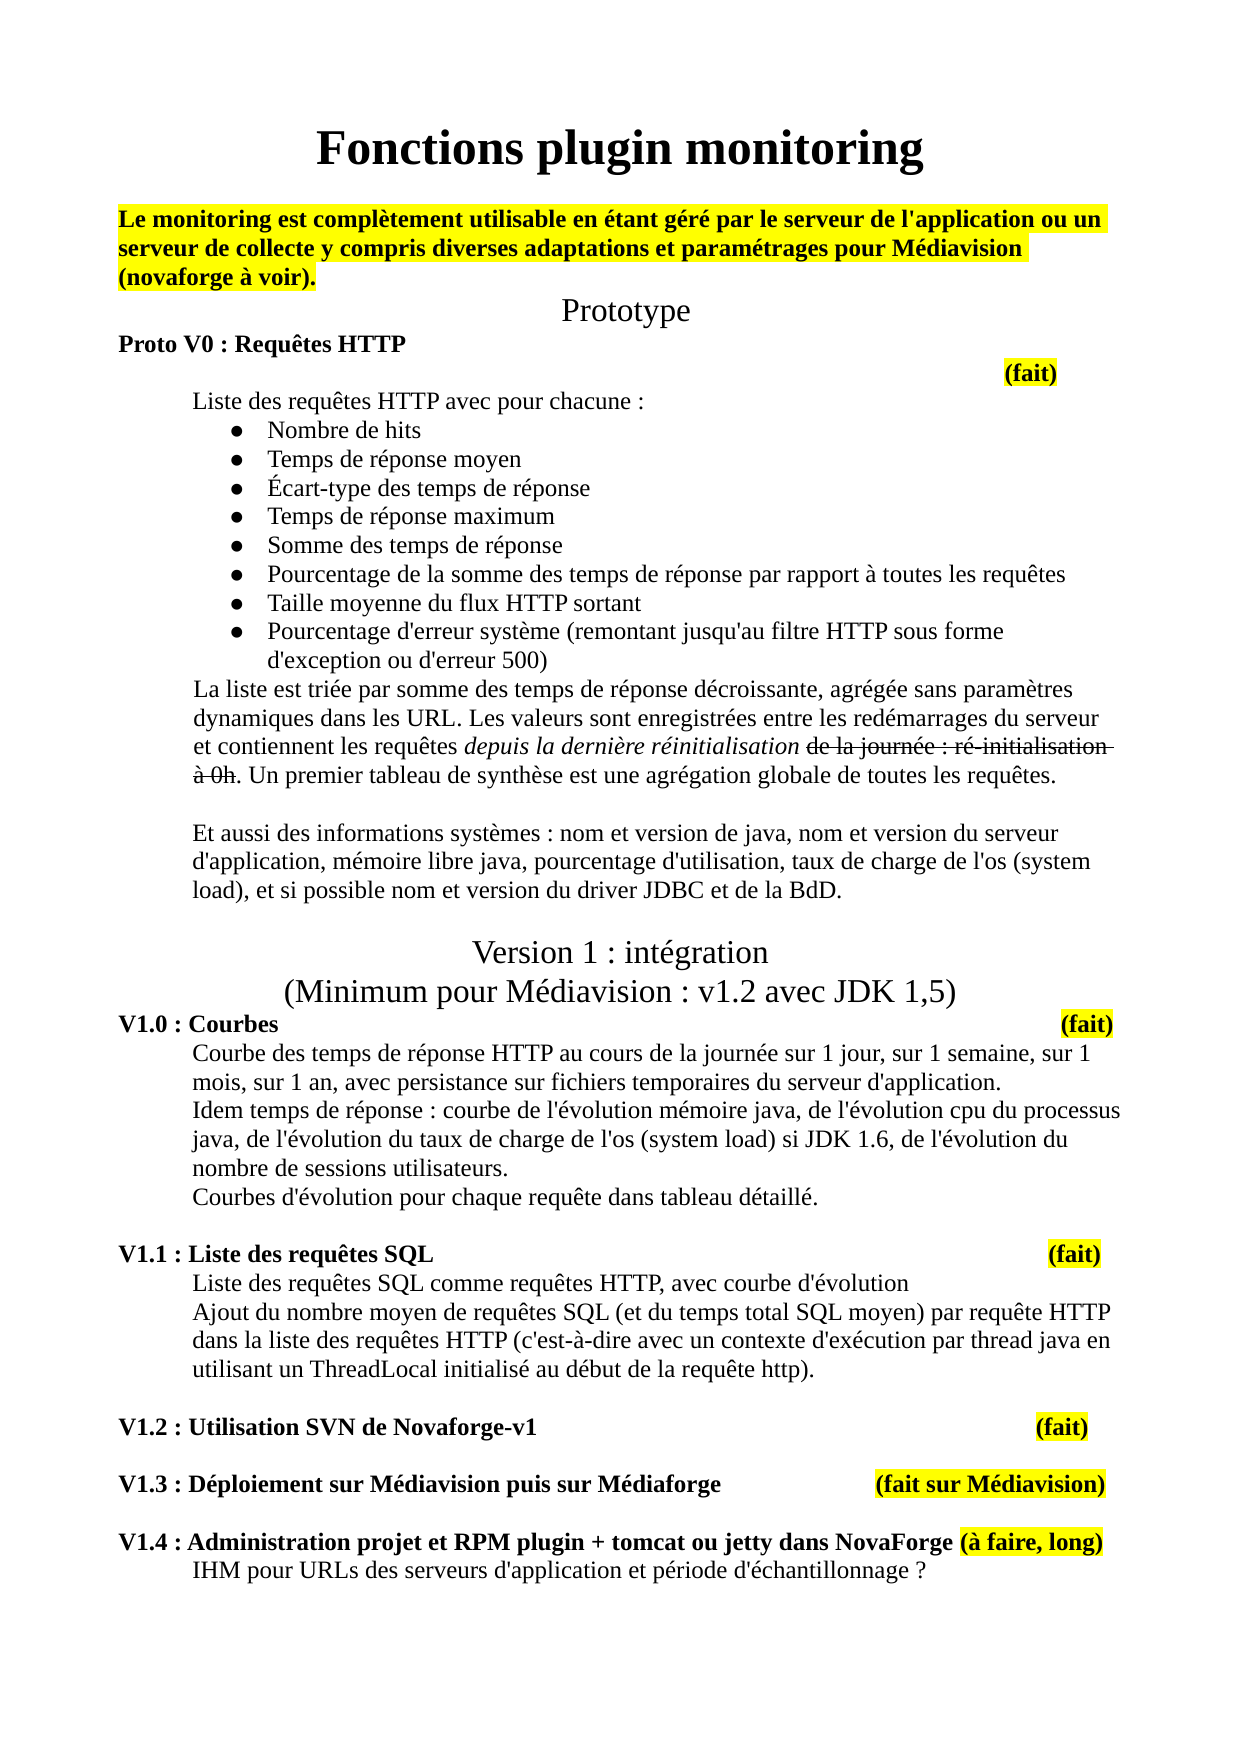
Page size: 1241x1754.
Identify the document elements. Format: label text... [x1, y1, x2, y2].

list Nombre de hits [229, 415, 1122, 444]
list Taille moyenne du flux HTTP sortant [229, 588, 1122, 616]
text Et aussi des informations systèmes : nom et version de java, nom et version du serveur d'application, mémoire libre java, pourcentage d'utilisation, taux de charge de l'os (system load), et si possible nom et version du driver JDBC et de la BdD. [192, 818, 1122, 904]
text V1.2 : Utilisation SVN de Novaforge-v1 (fait) [118, 1412, 1122, 1441]
text IHM pour URLs des serveurs d'application et période d'échantillonnage ? [192, 1556, 1122, 1584]
text Idem temps de réponse : courbe de l'évolution mémoire java, de l'évolution cpu du processus java, de l'évolution du taux de charge de l'os (system load) si JDK 1.6, de l'évolution du nombre de sessions utilisateurs. [192, 1096, 1122, 1182]
text V1.0 : Courbes (fait) [118, 1009, 1122, 1038]
text (Minimum pour Médiavision : v1.2 avec JDK 1,5) [118, 971, 1122, 1009]
text Courbes d'évolution pour chaque requête dans tableau détaillé. [192, 1182, 1122, 1211]
text La liste est triée par somme des temps de réponse décroissante, agrégée sans paramètres dynamiques dans les URL. Les valeurs sont enregistrées entre les redémarrages du serveur et contiennent les requêtes depuis la dernière réinitialisation de la journée : ré-initialisation à 0h. Un premier tableau de synthèse est une agrégation globale de toutes les requêtes. [193, 674, 1122, 789]
list Écart-type des temps de réponse [229, 473, 1122, 501]
text Courbe des temps de réponse HTTP au cours de la journée sur 1 jour, sur 1 semaine, sur 1 mois, sur 1 an, avec persistance sur fichiers temporaires du serveur d'application. [192, 1038, 1122, 1096]
text Version 1 : intégration [118, 933, 1122, 971]
text Proto V0 : Requêtes HTTP [118, 329, 1122, 358]
text Fonctions plugin monitoring [118, 118, 1122, 176]
list Temps de réponse maximum [229, 501, 1122, 530]
list Temps de réponse moyen [229, 444, 1122, 473]
text V1.4 : Administration projet et RPM plugin + tomcat ou jetty dans NovaForge (à faire, long) [118, 1527, 1122, 1556]
text V1.1 : Liste des requêtes SQL (fait) [118, 1239, 1122, 1268]
list Pourcentage d'erreur système (remontant jusqu'au filtre HTTP sous forme d'exception ou d'erreur 500) [229, 616, 1122, 674]
text Le monitoring est complètement utilisable en étant géré par le serveur de l'application ou un serveur de collecte y compris diverses adaptations et paramétrages pour Médiavision (novaforge à voir). [118, 204, 1122, 291]
text (fait) [118, 358, 1122, 386]
text Liste des requêtes HTTP avec pour chacune : [192, 386, 1122, 415]
text Liste des requêtes SQL comme requêtes HTTP, avec courbe d'évolution [192, 1268, 1122, 1297]
text Prototype [118, 291, 1122, 329]
text V1.3 : Déploiement sur Médiavision puis sur Médiaforge (fait sur Médiavision) [118, 1469, 1122, 1498]
text Ajout du nombre moyen de requêtes SQL (et du temps total SQL moyen) par requête HTTP dans la liste des requêtes HTTP (c'est-à-dire avec un contexte d'exécution par thread java en utilisant un ThreadLocal initialisé au début de la requête http). [192, 1297, 1122, 1383]
list Somme des temps de réponse [229, 530, 1122, 559]
list Pourcentage de la somme des temps de réponse par rapport à toutes les requêtes [229, 559, 1122, 588]
